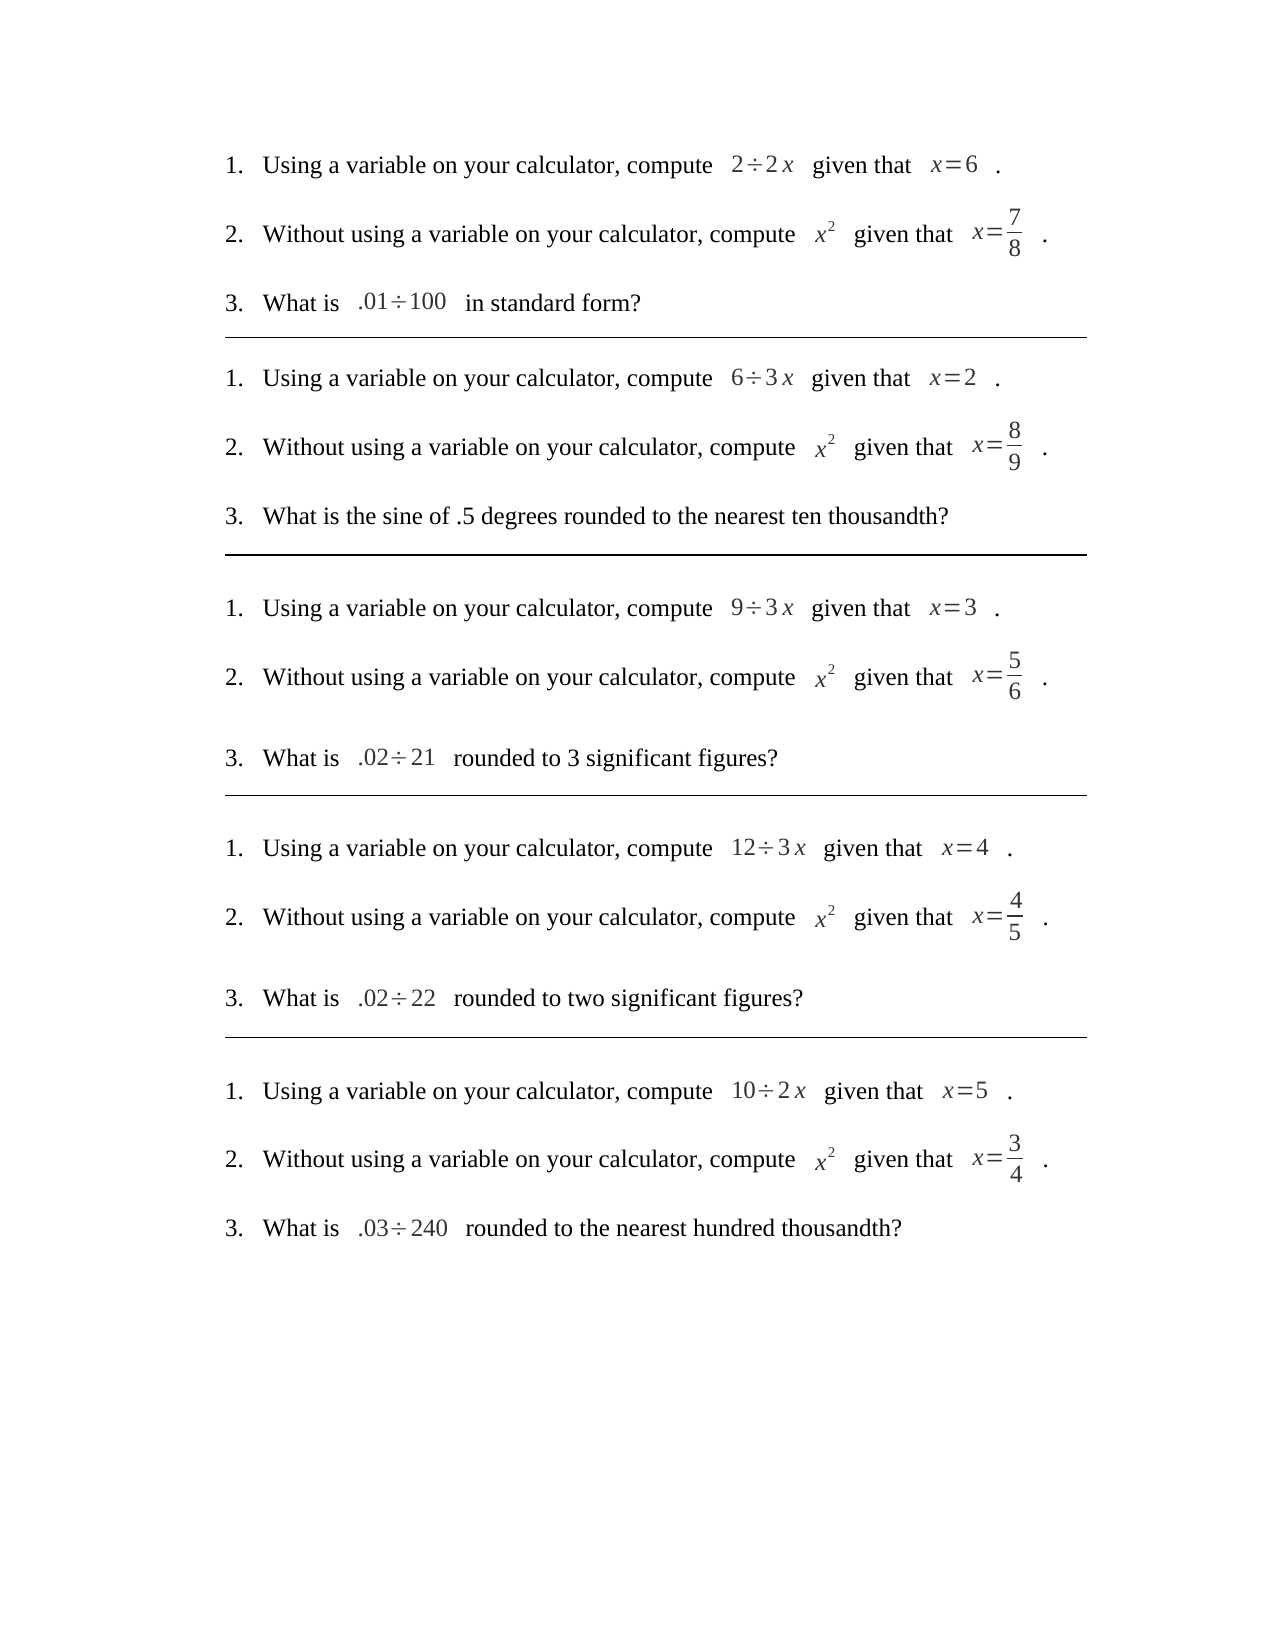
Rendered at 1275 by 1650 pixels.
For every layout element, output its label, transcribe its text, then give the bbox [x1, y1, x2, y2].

list Using a variable on your calculator, computegiven that. [225, 150, 1087, 179]
list What isin standard form? [225, 288, 1087, 337]
list Using a variable on your calculator, computegiven that. [225, 593, 1087, 622]
list Without using a variable on your calculator, computegiven that. [225, 417, 1087, 476]
list What isrounded to two significant figures? [225, 983, 1087, 1037]
list What isrounded to the nearest hundred thousandth? [225, 1213, 1087, 1242]
list What is the sine of .5 degrees rounded to the nearest ten thousandth? [225, 501, 1087, 554]
list Without using a variable on your calculator, computegiven that. [225, 887, 1087, 946]
list Without using a variable on your calculator, computegiven that. [225, 647, 1087, 706]
list What isrounded to 3 significant figures? [225, 743, 1087, 795]
list Using a variable on your calculator, computegiven that. [225, 1076, 1087, 1104]
list Using a variable on your calculator, computegiven that. [225, 833, 1087, 862]
list Using a variable on your calculator, computegiven that. [225, 363, 1087, 392]
list Without using a variable on your calculator, computegiven that. [225, 204, 1087, 263]
list Without using a variable on your calculator, computegiven that. [225, 1129, 1087, 1188]
